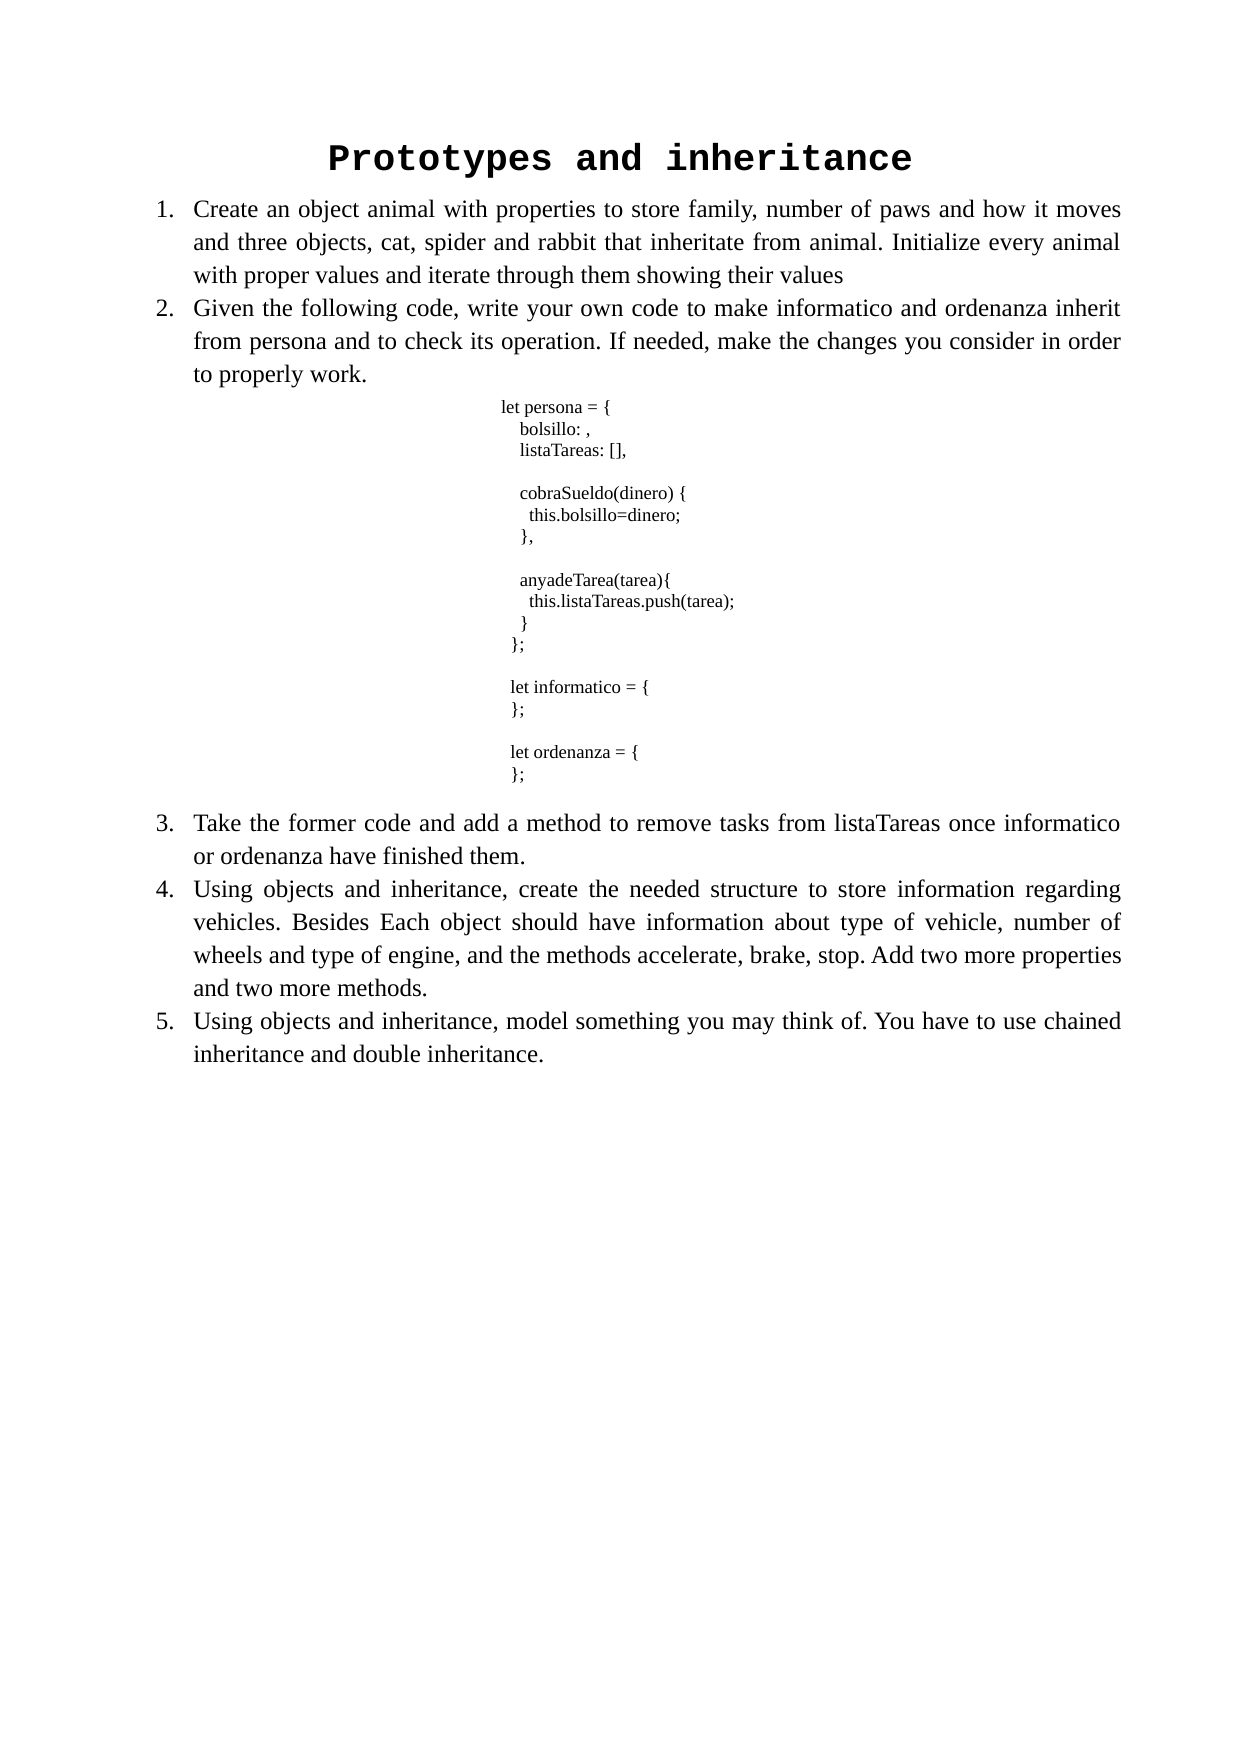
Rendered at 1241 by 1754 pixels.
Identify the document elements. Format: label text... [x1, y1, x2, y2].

list Using objects and inheritance, create the needed structure to store information regarding vehicles. Besides Each object should have information about type of vehicle, number of wheels and type of engine, and the methods accelerate, brake, stop. Add two more properties and two more methods. [156, 874, 1122, 1002]
list Create an object animal with properties to store family, number of paws and how it moves and three objects, cat, spider and rabbit that inheritate from animal. Initialize every animal with proper values and iterate through them showing their values [156, 194, 1122, 289]
subtitle Prototypes and inheritance [118, 139, 1122, 181]
list Take the former code and add a method to remove tasks from listaTareas once informatico or ordenanza have finished them. [156, 392, 1122, 869]
list Using objects and inheritance, model something you may think of. You have to use chained inheritance and double inheritance. [156, 1006, 1122, 1068]
list Given the following code, write your own code to make informatico and ordenanza inherit from persona and to check its operation. If needed, make the changes you consider in order to properly work. [156, 293, 1122, 388]
